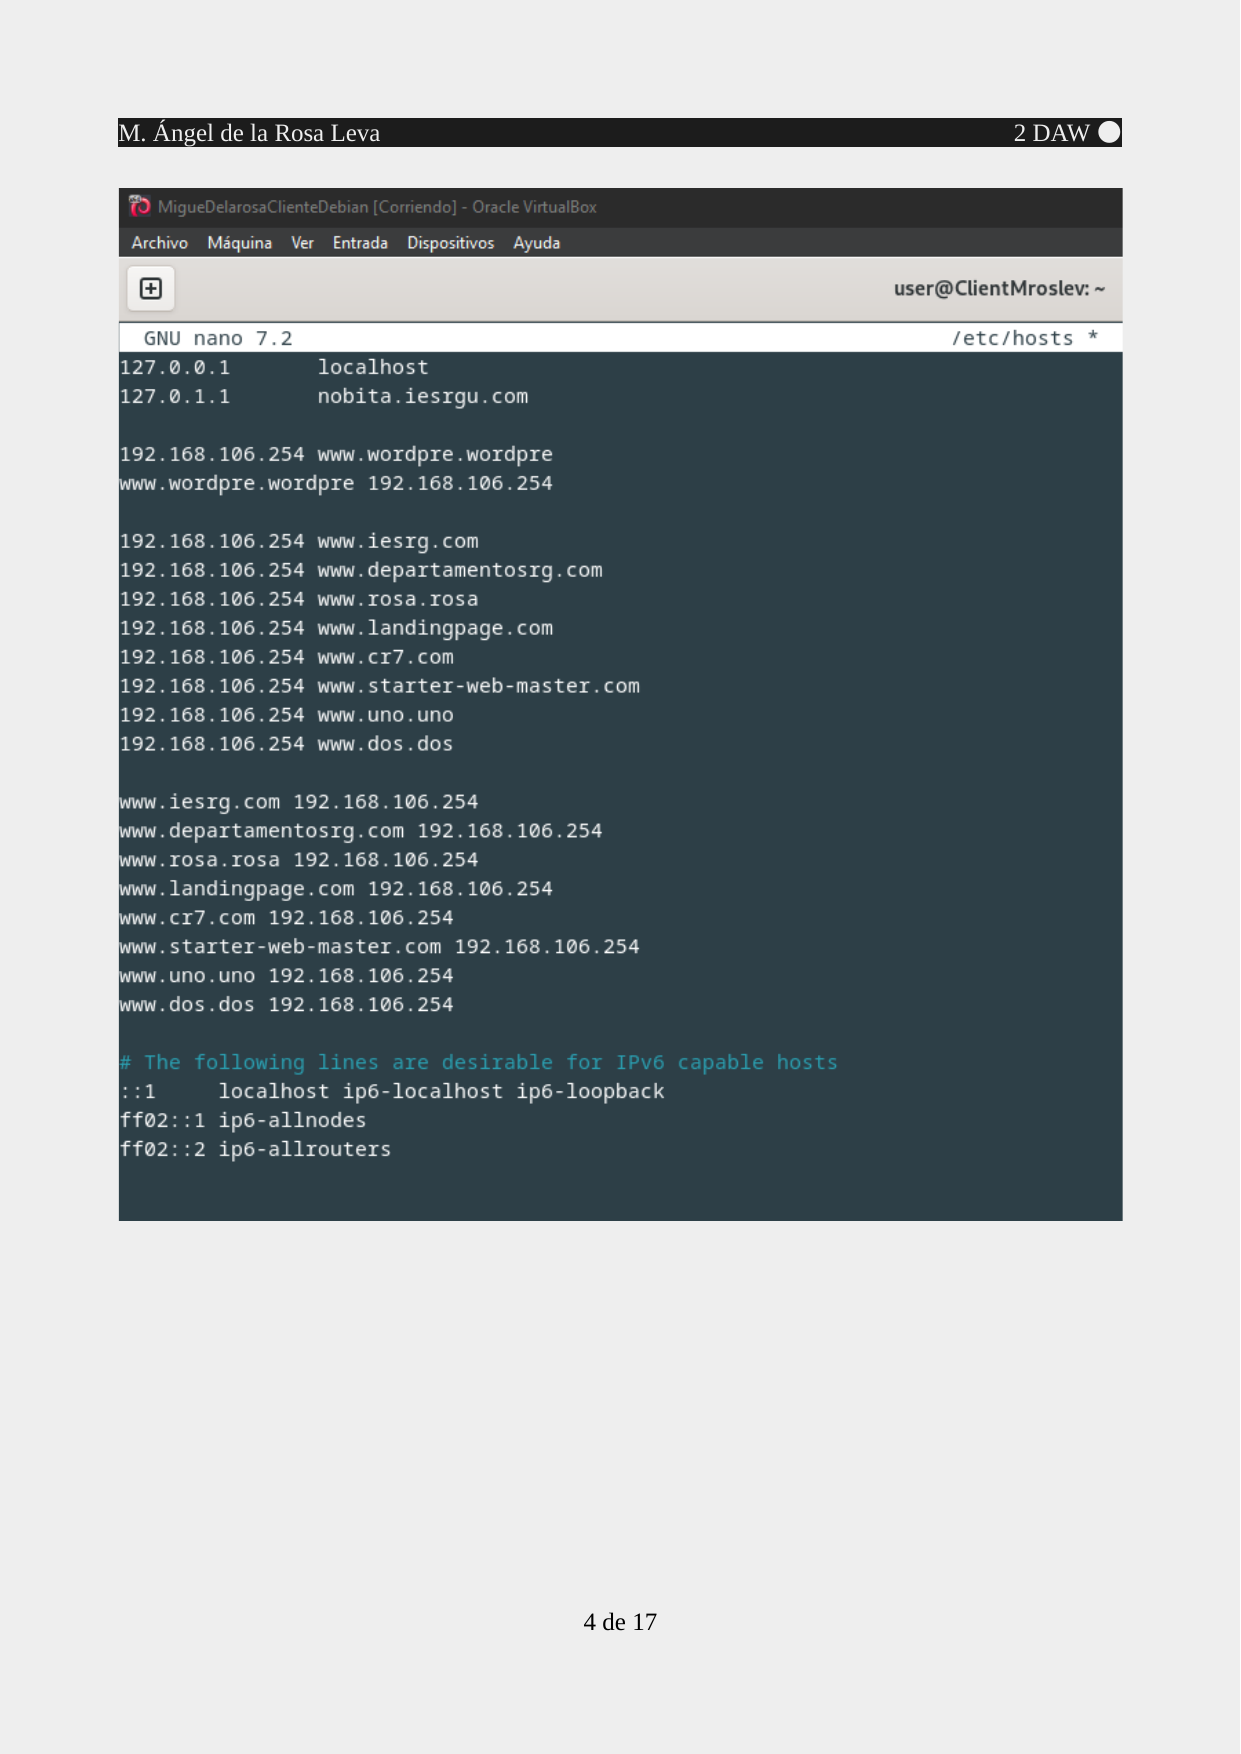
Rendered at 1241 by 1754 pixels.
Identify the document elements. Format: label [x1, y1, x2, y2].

picture [118, 188, 1123, 1221]
